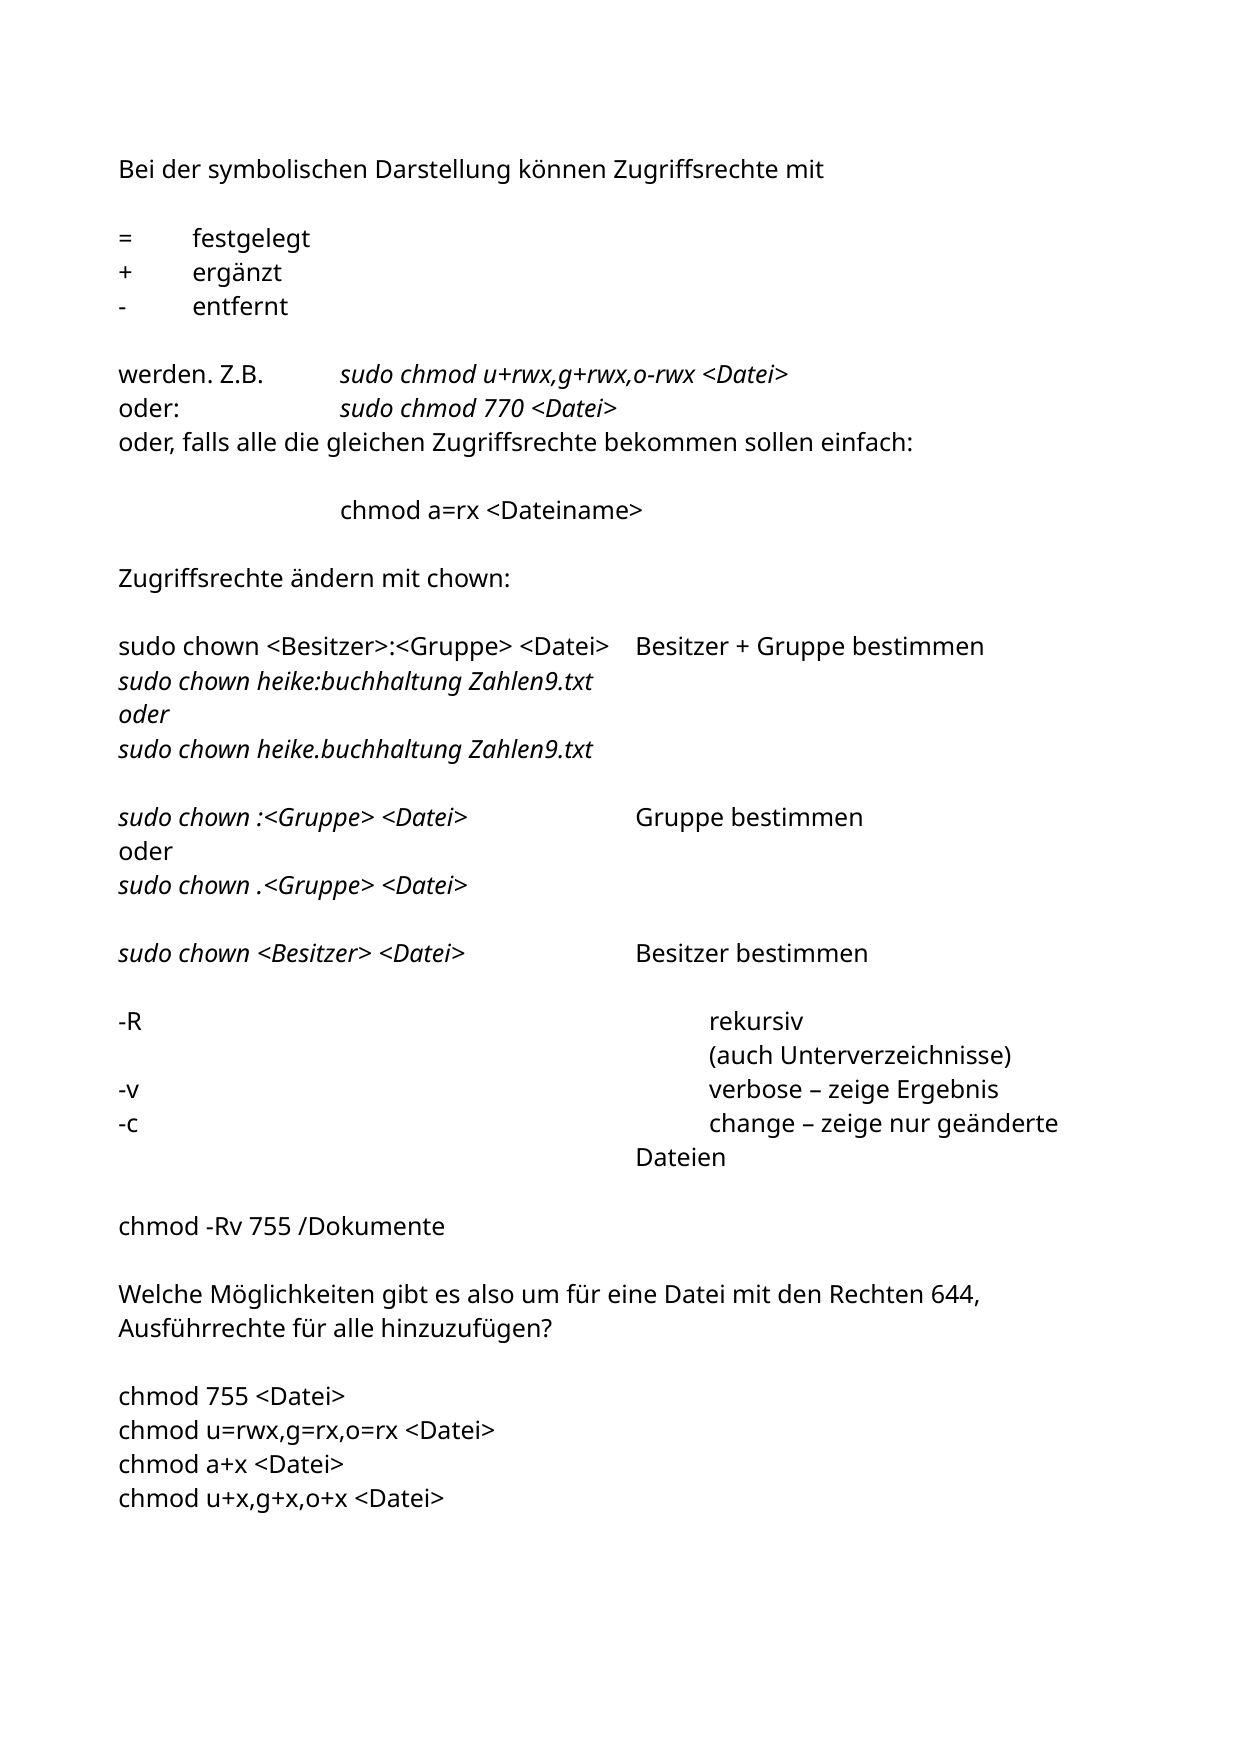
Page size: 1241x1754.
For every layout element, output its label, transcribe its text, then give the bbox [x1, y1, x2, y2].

text Bei der symbolischen Darstellung können Zugriffsrechte mit = festgelegt + ergänzt - entfernt werden. Z.B. sudo chmod u+rwx,g+rwx,o-rwx <Datei> oder: sudo chmod 770 <Datei> oder, falls alle die gleichen Zugriffsrechte bekommen sollen einfach: chmod a=rx <Dateiname> Zugriffsrechte ändern mit chown: sudo chown <Besitzer>:<Gruppe> <Datei> Besitzer + Gruppe bestimmen sudo chown heike:buchhaltung Zahlen9.txt oder sudo chown heike.buchhaltung Zahlen9.txt sudo chown :<Gruppe> <Datei> Gruppe bestimmen oder sudo chown .<Gruppe> <Datei> sudo chown <Besitzer> <Datei> Besitzer bestimmen -R rekursiv (auch Unterverzeichnisse) -v verbose – zeige Ergebnis -c change – zeige nur geänderte Dateien chmod -Rv 755 /Dokumente Welche Möglichkeiten gibt es also um für eine Datei mit den Rechten 644, Ausführrechte für alle hinzuzufügen? chmod 755 <Datei> chmod u=rwx,g=rx,o=rx <Datei> chmod a+x <Datei> chmod u+x,g+x,o+x <Datei> [118, 118, 1122, 1515]
